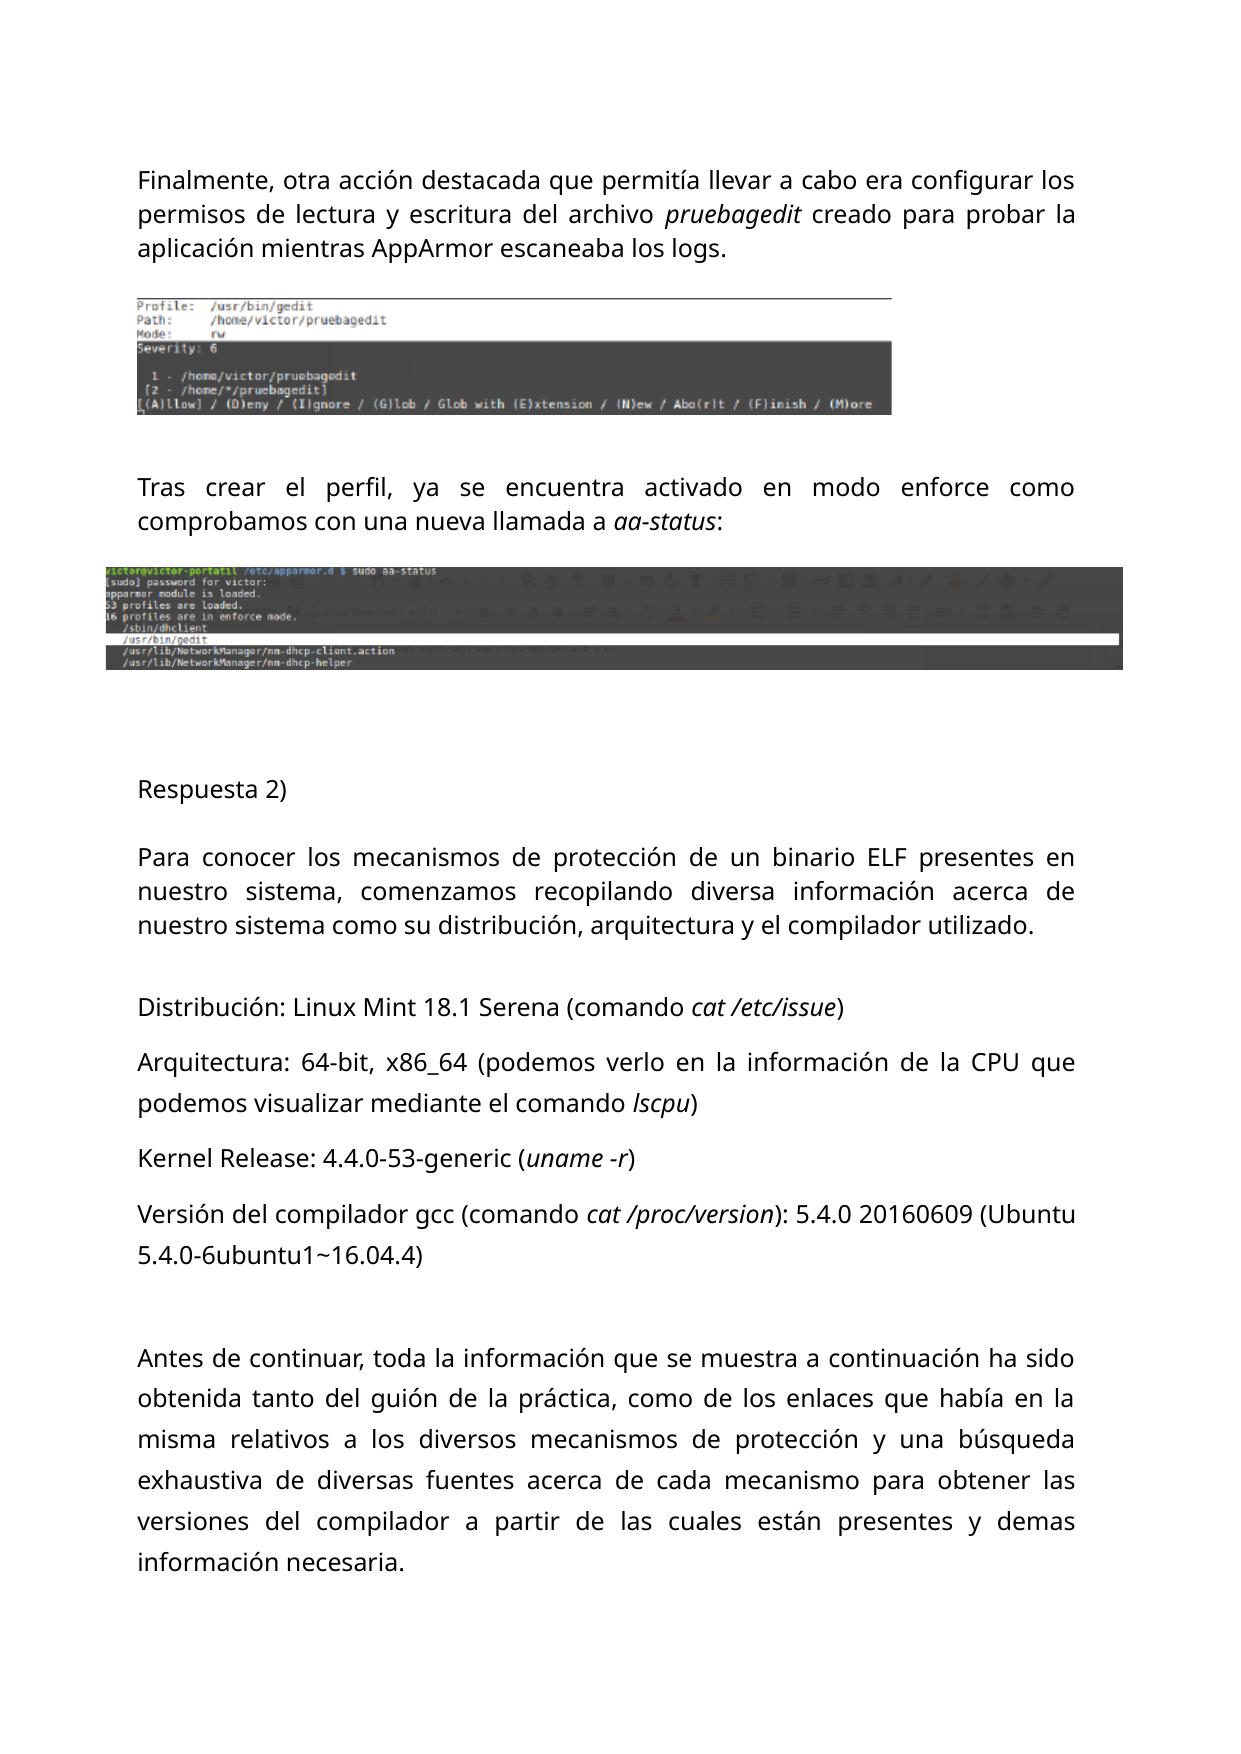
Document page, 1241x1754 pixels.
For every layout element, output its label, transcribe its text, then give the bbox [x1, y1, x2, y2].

text Distribución: Linux Mint 18.1 Serena (comando cat /etc/issue) [137, 989, 1076, 1023]
picture [137, 298, 892, 415]
text Arquitectura: 64-bit, x86_64 (podemos verlo en la información de la CPU que podemos visualizar mediante el comando lscpu) [137, 1045, 1076, 1120]
text Finalmente, otra acción destacada que permitía llevar a cabo era configurar los permisos de lectura y escritura del archivo pruebagedit creado para probar la aplicación mientras AppArmor escaneaba los logs. [137, 163, 1076, 265]
text Versión del compilador gcc (comando cat /proc/version): 5.4.0 20160609 (Ubuntu 5.4.0-6ubuntu1~16.04.4) [137, 1196, 1076, 1271]
text Tras crear el perfil, ya se encuentra activado en modo enforce como comprobamos con una nueva llamada a aa-status: [137, 469, 1076, 537]
text Respuesta 2) [137, 772, 1076, 806]
text Kernel Release: 4.4.0-53-generic (uname -r) [137, 1141, 1076, 1175]
picture [105, 567, 1123, 670]
text Antes de continuar, toda la información que se muestra a continuación ha sido obtenida tanto del guión de la práctica, como de los enlaces que había en la misma relativos a los diversos mecanismos de protección y una búsqueda exhaustiva de diversas fuentes acerca de cada mecanismo para obtener las versiones del compilador a partir de las cuales están presentes y demas información necesaria. [137, 1340, 1076, 1578]
text Para conocer los mecanismos de protección de un binario ELF presentes en nuestro sistema, comenzamos recopilando diversa información acerca de nuestro sistema como su distribución, arquitectura y el compilador utilizado. [137, 840, 1076, 942]
